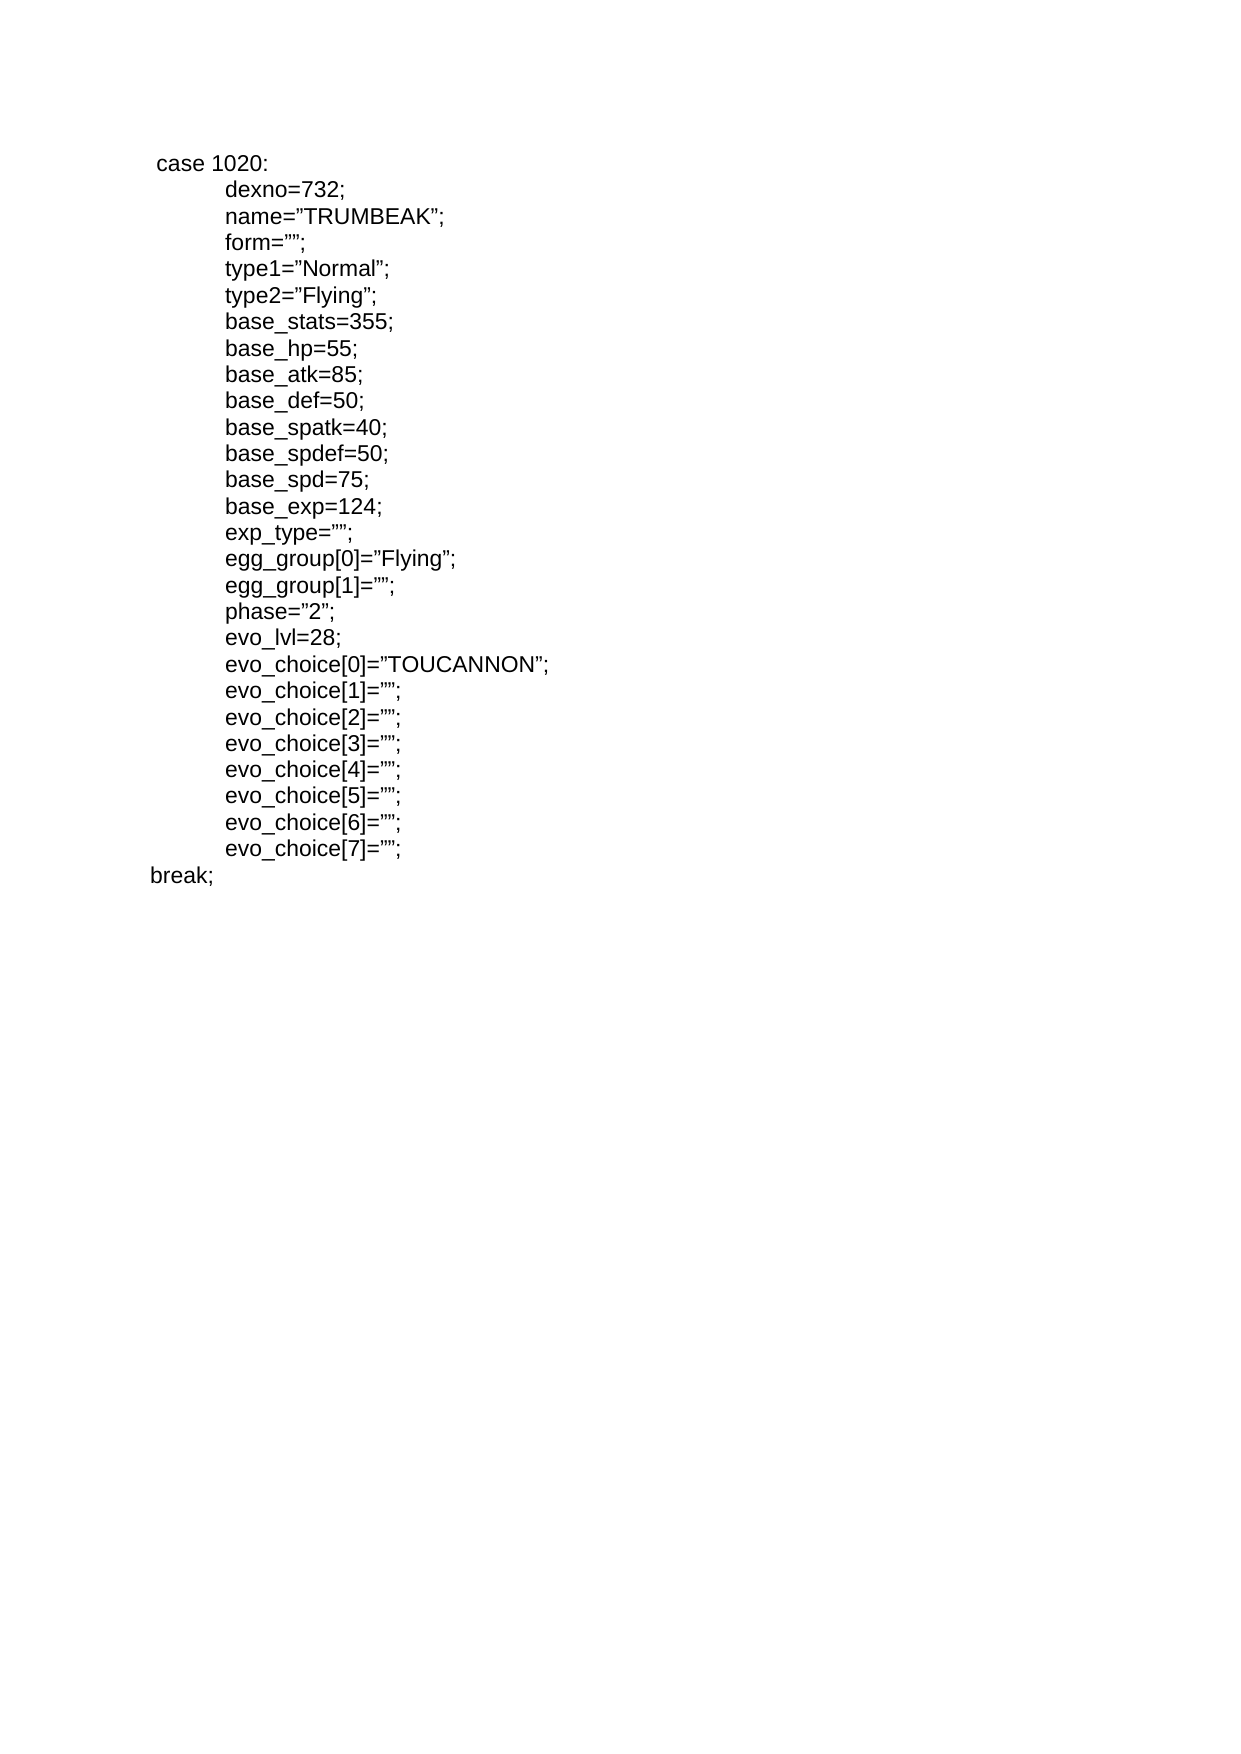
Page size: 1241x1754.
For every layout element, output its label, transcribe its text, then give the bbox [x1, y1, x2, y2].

text type1=”Normal”; [150, 255, 1090, 282]
text base_def=50; [150, 387, 1090, 413]
text exp_type=””; [150, 519, 1090, 545]
text base_spatk=40; [150, 413, 1090, 440]
text evo_choice[0]=”TOUCANNON”; [150, 651, 1090, 677]
text evo_choice[7]=””; [150, 835, 1090, 862]
text break; [150, 862, 1090, 888]
text egg_group[1]=””; [150, 572, 1090, 598]
text evo_choice[4]=””; [150, 756, 1090, 782]
text evo_choice[3]=””; [150, 730, 1090, 756]
text phase=”2”; [150, 598, 1090, 624]
text evo_choice[2]=””; [150, 703, 1090, 730]
text dexno=732; [150, 176, 1090, 203]
text type2=”Flying”; [150, 282, 1090, 308]
text case 1020: [150, 150, 1090, 176]
text evo_choice[6]=””; [150, 809, 1090, 835]
text egg_group[0]=”Flying”; [150, 545, 1090, 572]
text name=”TRUMBEAK”; [150, 203, 1090, 229]
text evo_choice[1]=””; [150, 677, 1090, 703]
text base_exp=124; [150, 493, 1090, 519]
text evo_lvl=28; [150, 624, 1090, 651]
text base_hp=55; [150, 334, 1090, 361]
text base_atk=85; [150, 361, 1090, 387]
text base_spdef=50; [150, 440, 1090, 466]
text base_spd=75; [150, 466, 1090, 493]
text evo_choice[5]=””; [150, 782, 1090, 809]
text form=””; [150, 229, 1090, 255]
text base_stats=355; [150, 308, 1090, 334]
